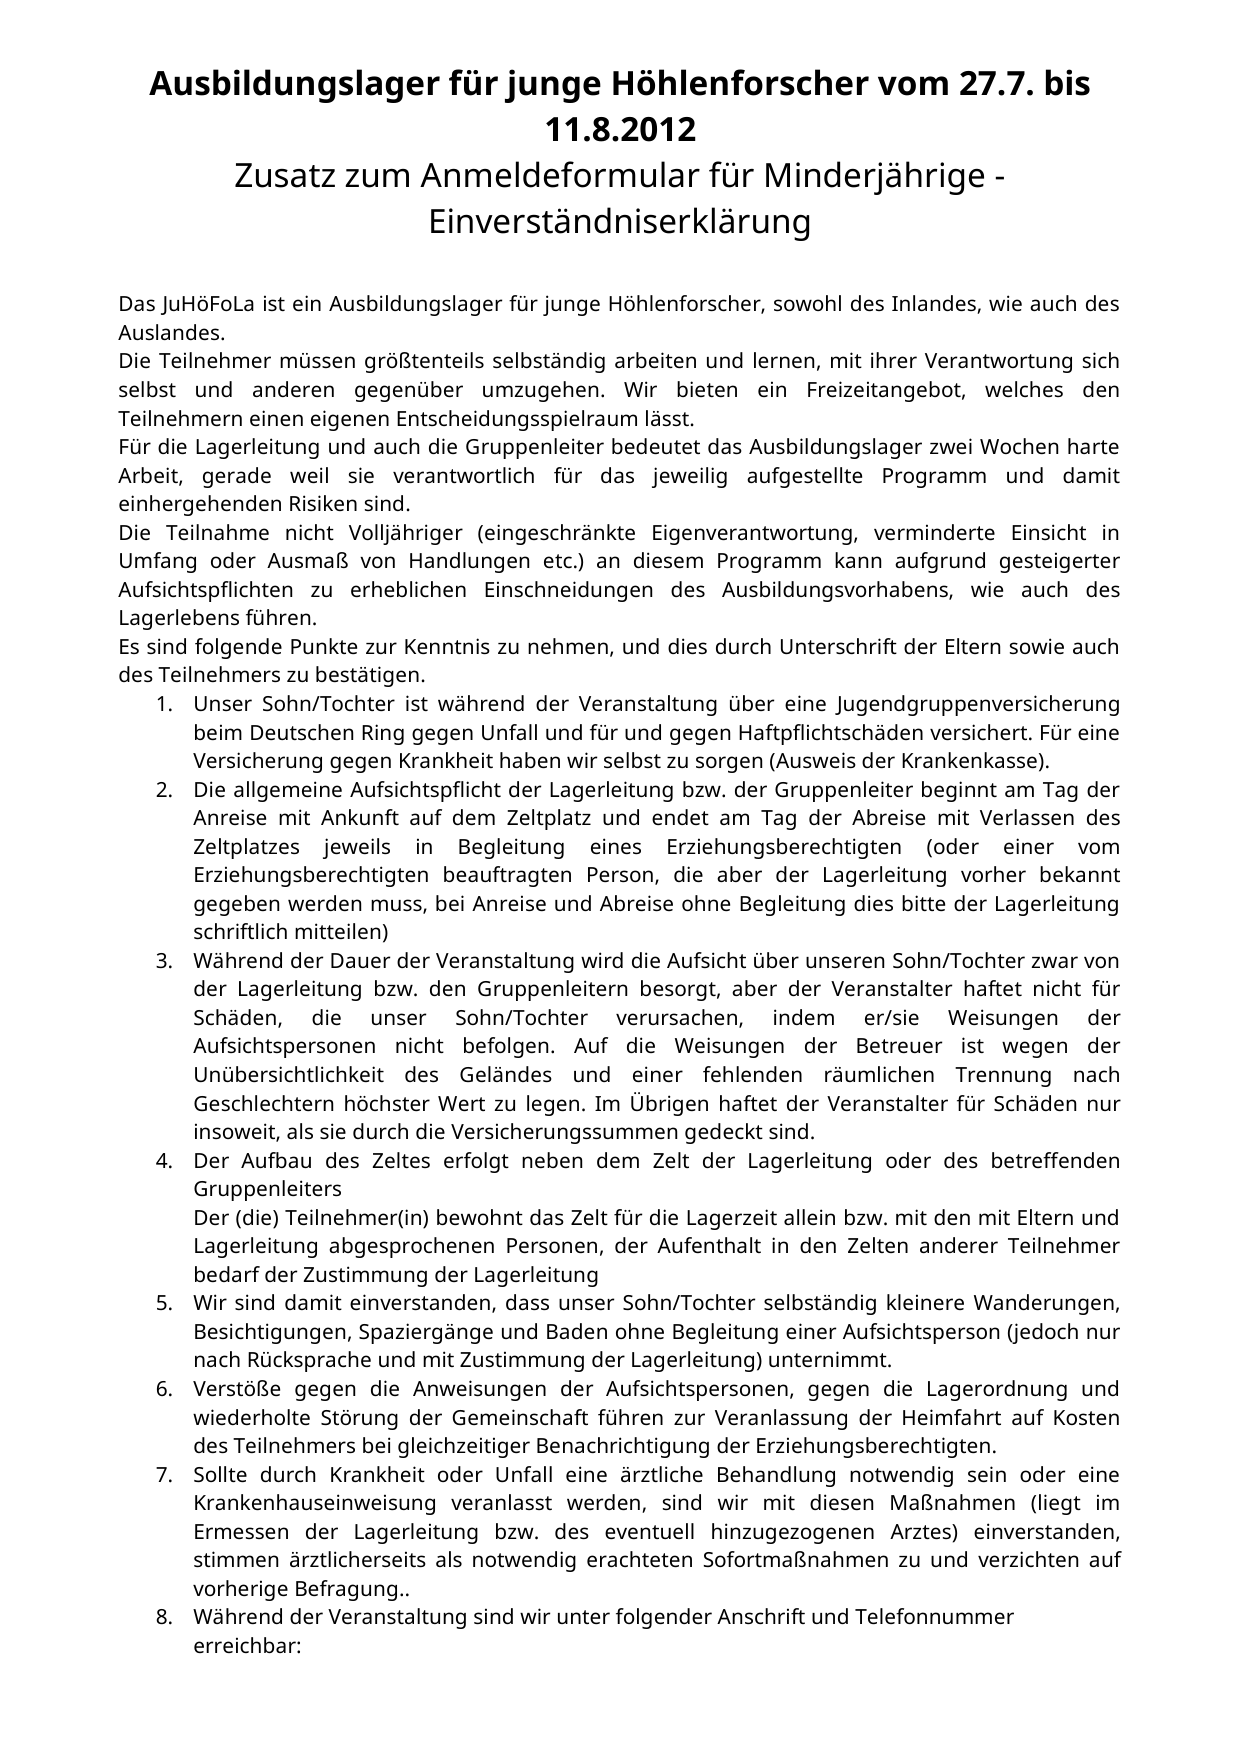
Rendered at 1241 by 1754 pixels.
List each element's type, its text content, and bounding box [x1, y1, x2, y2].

text Für die Lagerleitung und auch die Gruppenleiter bedeutet das Ausbildungslager zwei Wochen harte Arbeit, gerade weil sie verantwortlich für das jeweilig aufgestellte Programm und damit einhergehenden Risiken sind. [118, 432, 1122, 518]
text Es sind folgende Punkte zur Kenntnis zu nehmen, und dies durch Unterschrift der Eltern sowie auch des Teilnehmers zu bestätigen. [118, 632, 1122, 689]
text Ausbildungslager für junge Höhlenforscher vom 27.7. bis 11.8.2012 [118, 59, 1122, 151]
list Sollte durch Krankheit oder Unfall eine ärztliche Behandlung notwendig sein oder eine Krankenhauseinweisung veranlasst werden, sind wir mit diesen Maßnahmen (liegt im Ermessen der Lagerleitung bzw. des eventuell hinzugezogenen Arztes) einverstanden, stimmen ärztlicherseits als notwendig erachteten Sofortmaßnahmen zu und verzichten auf vorherige Befragung.. [156, 1459, 1122, 1602]
list Während der Veranstaltung sind wir unter folgender Anschrift und Telefonnummer erreichbar: [156, 1602, 1122, 1659]
list Wir sind damit einverstanden, dass unser Sohn/Tochter selbständig kleinere Wanderungen, Besichtigungen, Spaziergänge und Baden ohne Begleitung einer Aufsichtsperson (jedoch nur nach Rücksprache und mit Zustimmung der Lagerleitung) unternimmt. [156, 1288, 1122, 1374]
text Die Teilnehmer müssen größtenteils selbständig arbeiten und lernen, mit ihrer Verantwortung sich selbst und anderen gegenüber umzugehen. Wir bieten ein Freizeitangebot, welches den Teilnehmern einen eigenen Entscheidungsspielraum lässt. [118, 346, 1122, 432]
list Während der Dauer der Veranstaltung wird die Aufsicht über unseren Sohn/Tochter zwar von der Lagerleitung bzw. den Gruppenleitern besorgt, aber der Veranstalter haftet nicht für Schäden, die unser Sohn/Tochter verursachen, indem er/sie Weisungen der Aufsichtspersonen nicht befolgen. Auf die Weisungen der Betreuer ist wegen der Unübersichtlichkeit des Geländes und einer fehlenden räumlichen Trennung nach Geschlechtern höchster Wert zu legen. Im Übrigen haftet der Veranstalter für Schäden nur insoweit, als sie durch die Versicherungssummen gedeckt sind. [156, 946, 1122, 1146]
text Die Teilnahme nicht Volljähriger (eingeschränkte Eigenverantwortung, verminderte Einsicht in Umfang oder Ausmaß von Handlungen etc.) an diesem Programm kann aufgrund gesteigerter Aufsichtspflichten zu erheblichen Einschneidungen des Ausbildungsvorhabens, wie auch des Lagerlebens führen. [118, 518, 1122, 632]
list Unser Sohn/Tochter ist während der Veranstaltung über eine Jugendgruppenversicherung beim Deutschen Ring gegen Unfall und für und gegen Haftpflichtschäden versichert. Für eine Versicherung gegen Krankheit haben wir selbst zu sorgen (Ausweis der Krankenkasse). [156, 689, 1122, 774]
text Zusatz zum Anmeldeformular für Minderjährige - Einverständniserklärung [118, 151, 1122, 243]
list Die allgemeine Aufsichtspflicht der Lagerleitung bzw. der Gruppenleiter beginnt am Tag der Anreise mit Ankunft auf dem Zeltplatz und endet am Tag der Abreise mit Verlassen des Zeltplatzes jeweils in Begleitung eines Erziehungsberechtigten (oder einer vom Erziehungsberechtigten beauftragten Person, die aber der Lagerleitung vorher bekannt gegeben werden muss, bei Anreise und Abreise ohne Begleitung dies bitte der Lagerleitung schriftlich mitteilen) [156, 774, 1122, 946]
list Verstöße gegen die Anweisungen der Aufsichtspersonen, gegen die Lagerordnung und wiederholte Störung der Gemeinschaft führen zur Veranlassung der Heimfahrt auf Kosten des Teilnehmers bei gleichzeitiger Benachrichtigung der Erziehungsberechtigten. [156, 1374, 1122, 1459]
list Der Aufbau des Zeltes erfolgt neben dem Zelt der Lagerleitung oder des betreffenden Gruppenleiters Der (die) Teilnehmer(in) bewohnt das Zelt für die Lagerzeit allein bzw. mit den mit Eltern und Lagerleitung abgesprochenen Personen, der Aufenthalt in den Zelten anderer Teilnehmer bedarf der Zustimmung der Lagerleitung [156, 1146, 1122, 1288]
text Das JuHöFoLa ist ein Ausbildungslager für junge Höhlenforscher, sowohl des Inlandes, wie auch des Auslandes. [118, 289, 1122, 346]
